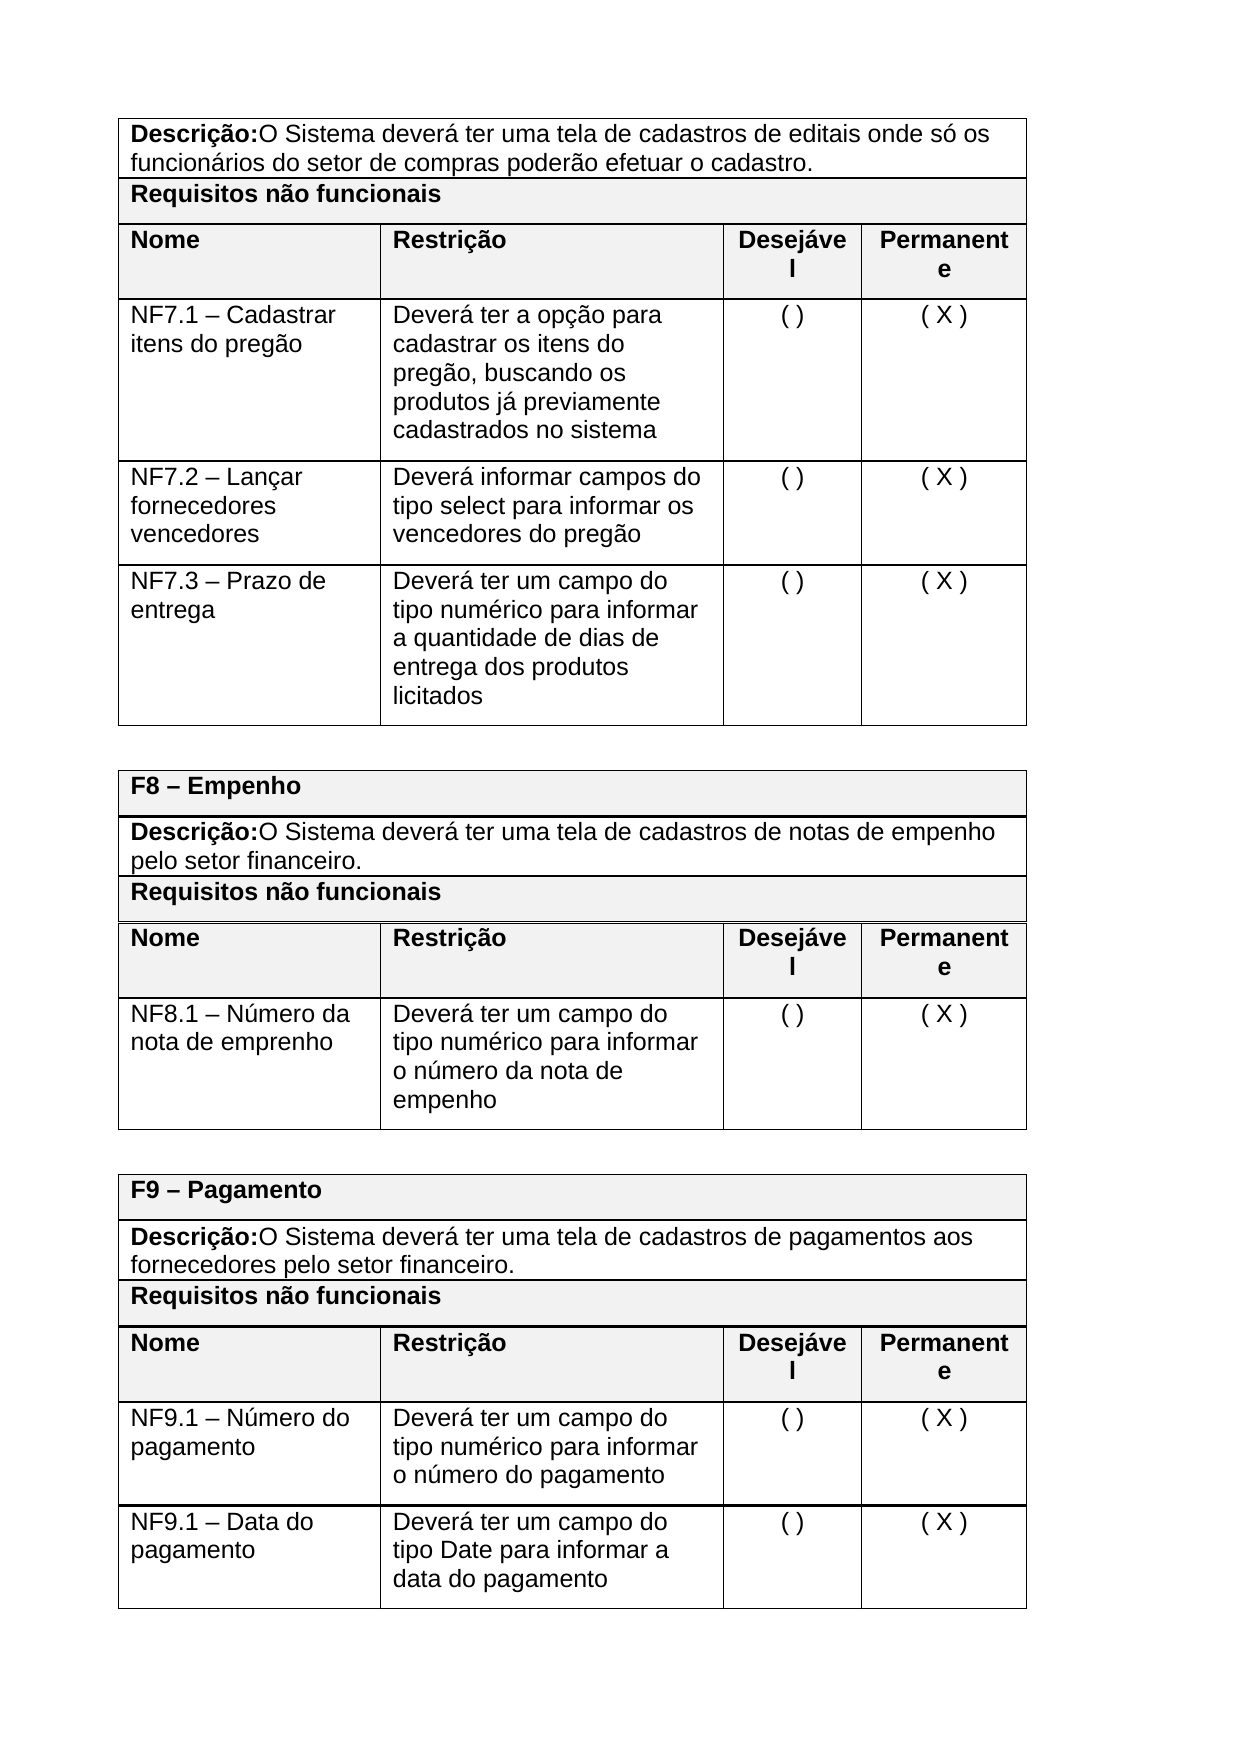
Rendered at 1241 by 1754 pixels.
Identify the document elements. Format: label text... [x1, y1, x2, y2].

table_cell Restrição [381, 924, 723, 997]
table_cell Nome [119, 1328, 380, 1401]
table_cell Permanente [862, 1328, 1026, 1401]
table_cell ( X ) [862, 566, 1026, 725]
table_cell Restrição [381, 225, 723, 298]
table_cell ( X ) [862, 1507, 1026, 1608]
table_cell Nome [119, 924, 380, 997]
table_header F8 – Empenho [119, 771, 1026, 815]
table_cell Deverá ter um campo do tipo numérico para informar o número do pagamento [381, 1403, 723, 1504]
table_cell Descrição:O Sistema deverá ter uma tela de cadastros de notas de empenho pelo setor financeiro. [119, 818, 1026, 875]
table_cell Deverá ter um campo do tipo numérico para informar o número da nota de empenho [381, 999, 723, 1129]
table_cell ( ) [724, 999, 861, 1129]
table_cell Desejável [724, 924, 861, 997]
table_cell NF7.2 – Lançar fornecedores vencedores [119, 462, 380, 564]
table_cell Deverá ter a opção para cadastrar os itens do pregão, buscando os produtos já previamente cadastrados no sistema [381, 300, 723, 460]
table_cell Desejável [724, 1328, 861, 1401]
table_cell Nome [119, 225, 380, 298]
table_cell ( X ) [862, 462, 1026, 564]
table_cell Requisitos não funcionais [119, 179, 1026, 223]
table_cell NF7.1 – Cadastrar itens do pregão [119, 300, 380, 460]
table_cell Descrição:O Sistema deverá ter uma tela de cadastros de pagamentos aos fornecedores pelo setor financeiro. [119, 1221, 1026, 1279]
table_cell Deverá ter um campo do tipo numérico para informar a quantidade de dias de entrega dos produtos licitados [381, 566, 723, 725]
table_cell ( ) [724, 566, 861, 725]
table_cell ( X ) [862, 1403, 1026, 1504]
table_cell Descrição:O Sistema deverá ter uma tela de cadastros de editais onde só os funcionários do setor de compras poderão efetuar o cadastro. [119, 119, 1026, 177]
table_cell NF9.1 – Número do pagamento [119, 1403, 380, 1504]
table_cell Permanente [862, 225, 1026, 298]
table_cell ( X ) [862, 300, 1026, 460]
table_cell ( X ) [862, 999, 1026, 1129]
table_cell Deverá ter um campo do tipo Date para informar a data do pagamento [381, 1507, 723, 1608]
table_cell ( ) [724, 1507, 861, 1608]
table_cell Deverá informar campos do tipo select para informar os vencedores do pregão [381, 462, 723, 564]
table_cell NF8.1 – Número da nota de emprenho [119, 999, 380, 1129]
table_cell Requisitos não funcionais [119, 877, 1026, 921]
table_cell ( ) [724, 462, 861, 564]
table_cell Permanente [862, 924, 1026, 997]
table_cell NF7.3 – Prazo de entrega [119, 566, 380, 725]
table_header F9 – Pagamento [119, 1175, 1026, 1219]
table_cell Restrição [381, 1328, 723, 1401]
table_cell ( ) [724, 300, 861, 460]
table_cell Desejável [724, 225, 861, 298]
table_cell ( ) [724, 1403, 861, 1504]
table_cell Requisitos não funcionais [119, 1281, 1026, 1325]
table_cell NF9.1 – Data do pagamento [119, 1507, 380, 1608]
